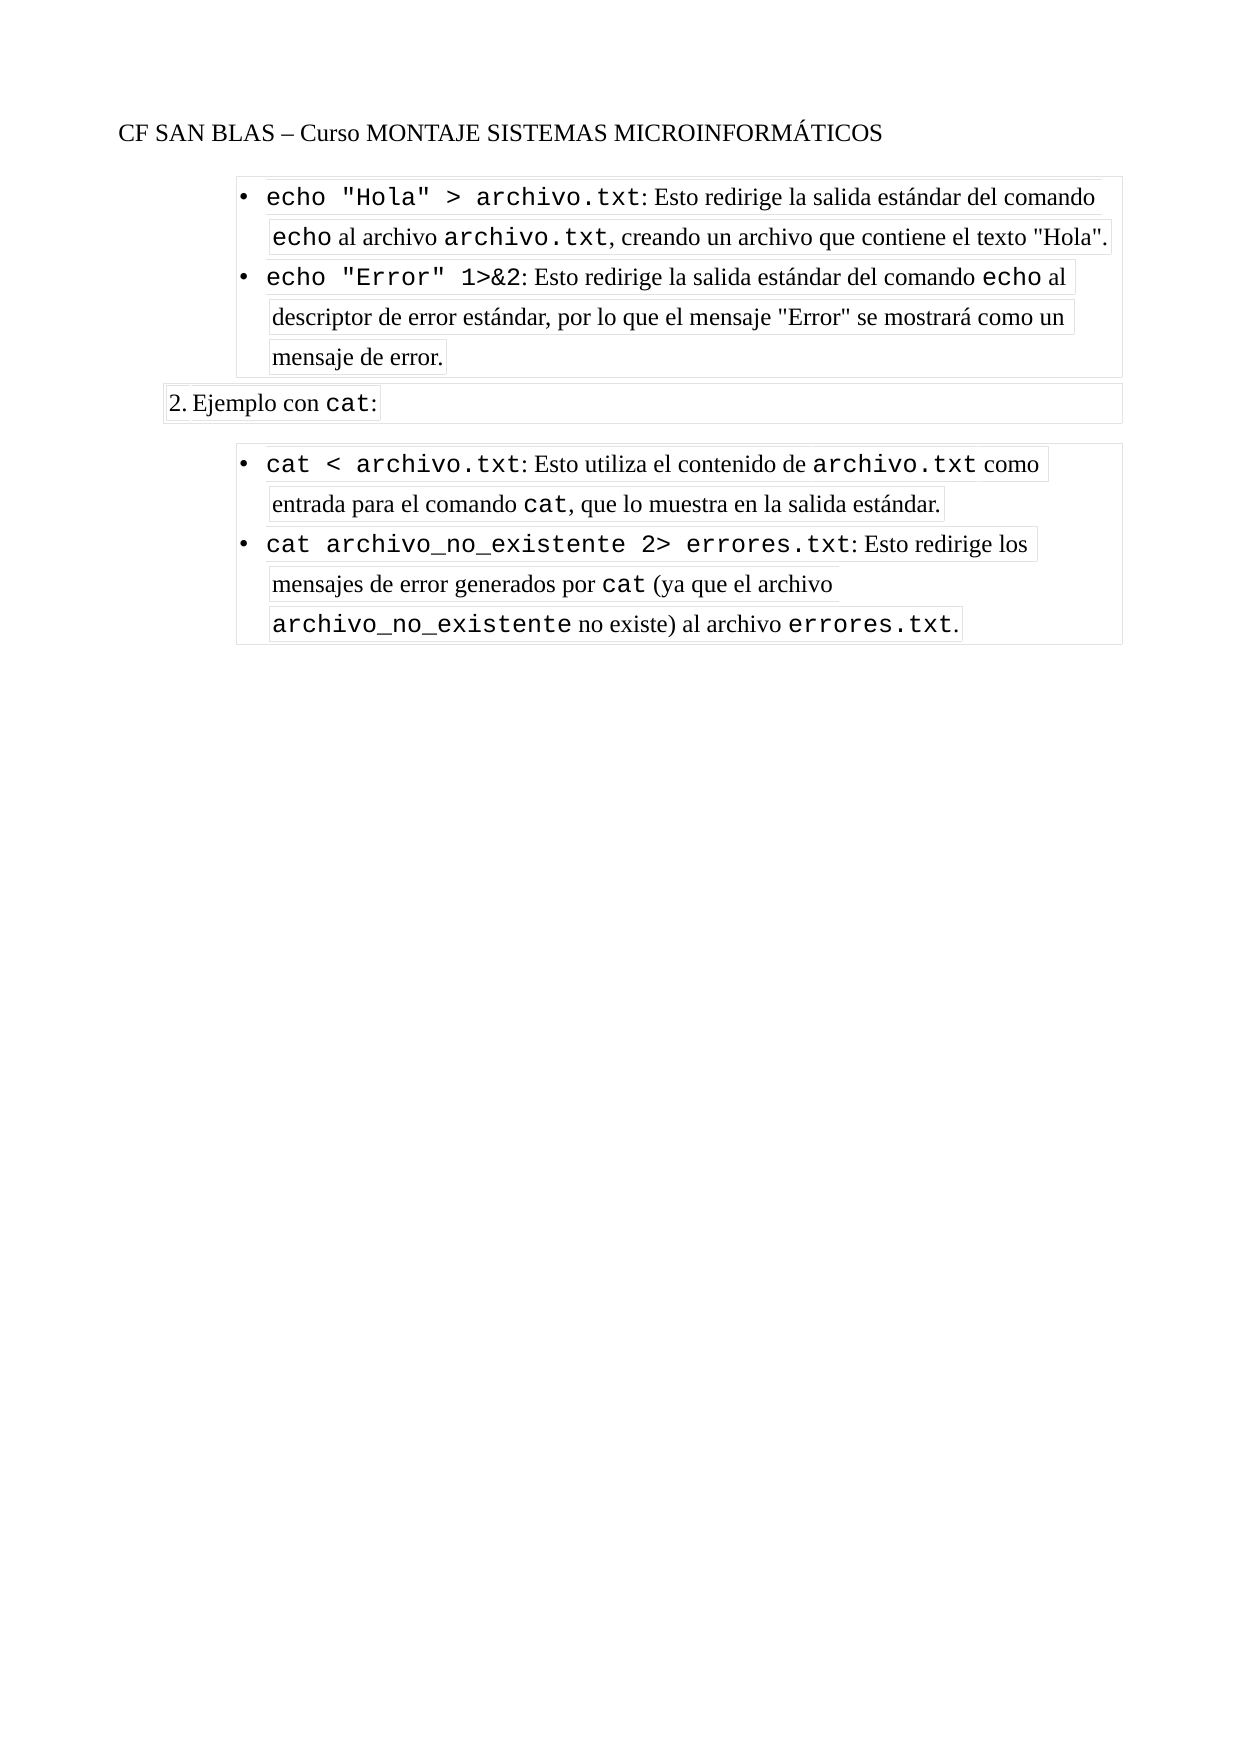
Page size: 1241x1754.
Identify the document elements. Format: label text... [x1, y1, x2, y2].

list cat < archivo.txt: Esto utiliza el contenido de archivo.txt como entrada para el comando cat, que lo muestra en la salida estándar. [237, 444, 1122, 521]
list echo "Hola" > archivo.txt: Esto redirige la salida estándar del comando echo al archivo archivo.txt, creando un archivo que contiene el texto "Hola". [237, 177, 1122, 254]
list cat archivo_no_existente 2> errores.txt: Esto redirige los mensajes de error generados por cat (ya que el archivo archivo_no_existente no existe) al archivo errores.txt. [237, 523, 1122, 644]
list Ejemplo con cat: [164, 384, 1122, 423]
list echo "Error" 1>&2: Esto redirige la salida estándar del comando echo al descriptor de error estándar, por lo que el mensaje "Error" se mostrará como un mensaje de error. [237, 256, 1122, 377]
